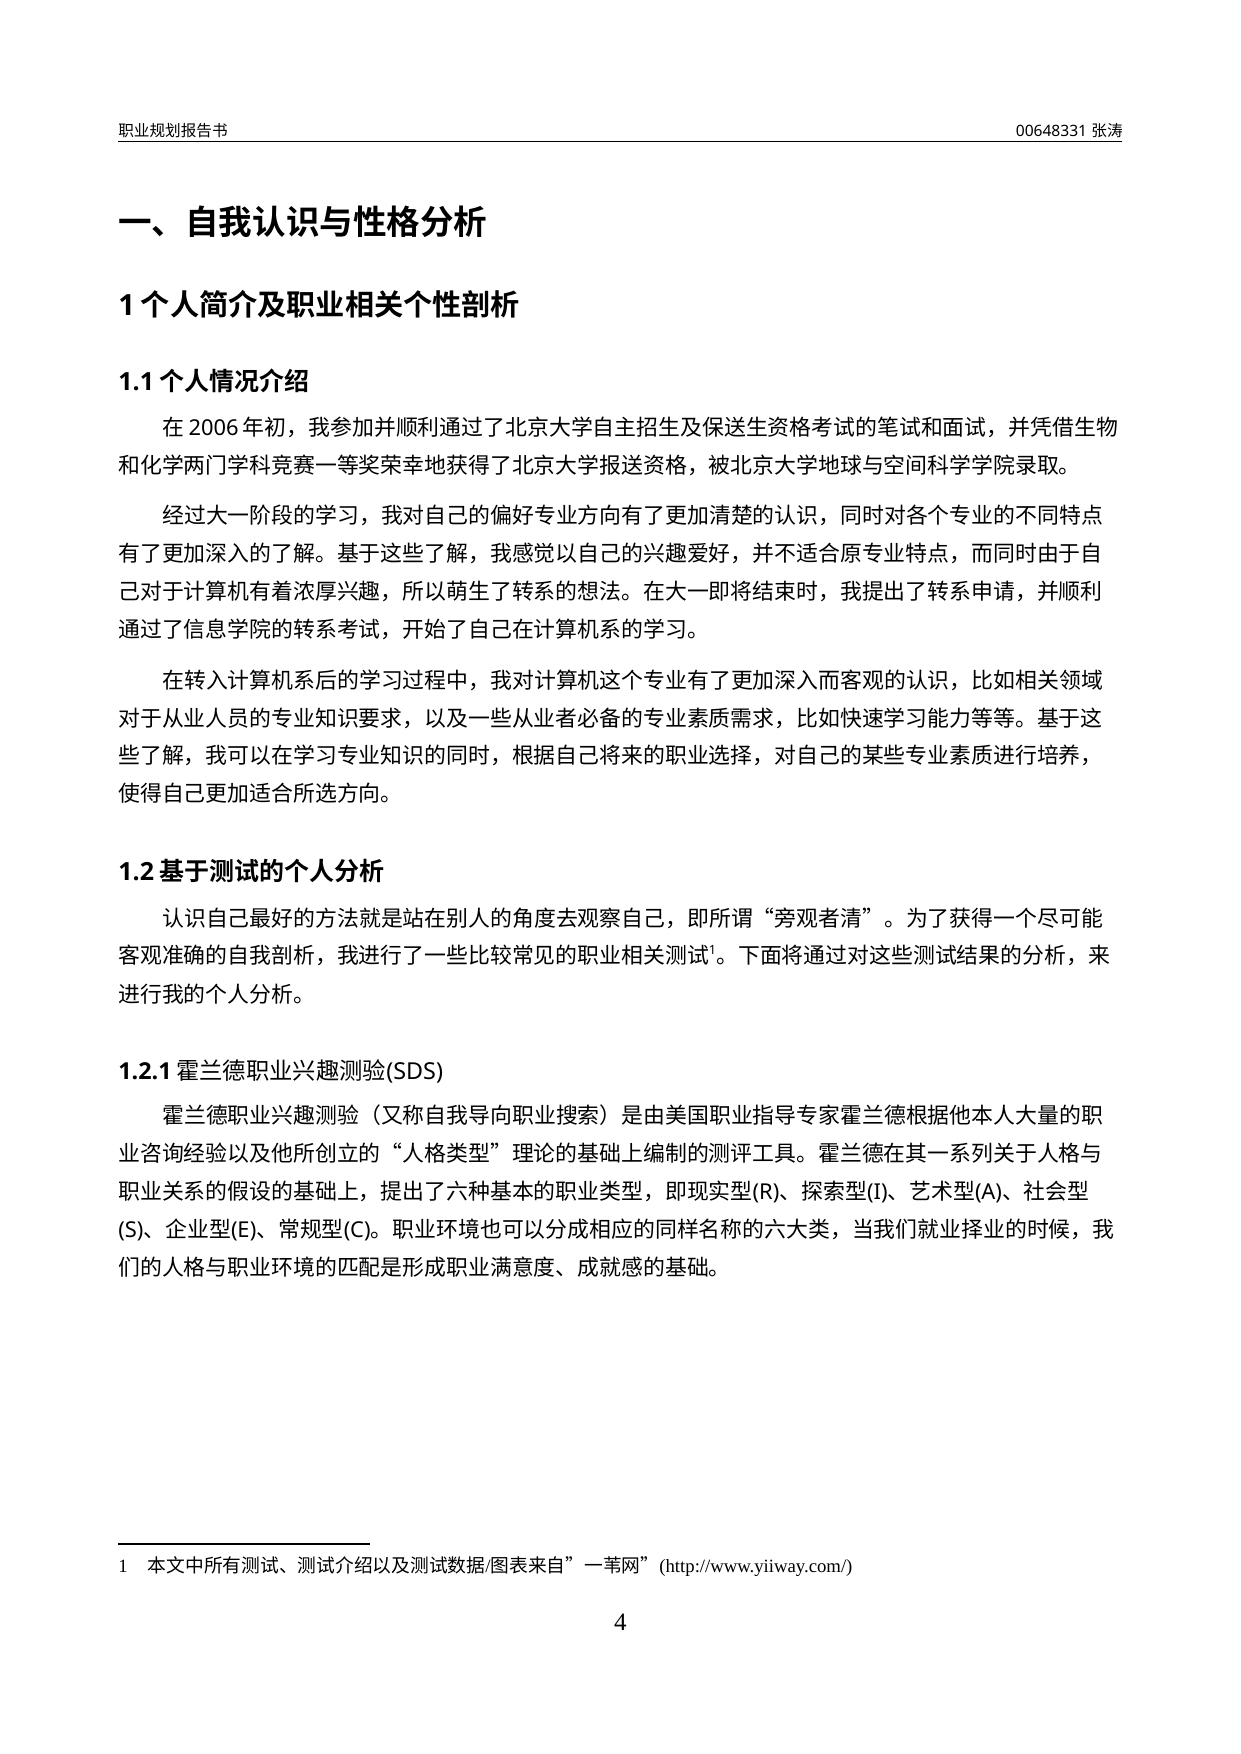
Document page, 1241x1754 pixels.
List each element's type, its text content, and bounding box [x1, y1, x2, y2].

subtitle 1.2基于测试的个人分析 [118, 852, 1122, 888]
text 认识自己最好的方法就是站在别人的角度去观察自己，即所谓“旁观者清”。为了获得一个尽可能客观准确的自我剖析，我进行了一些比较常见的职业相关测试。下面将通过对这些测试结果的分析，来进行我的个人分析。 [118, 901, 1122, 1008]
subtitle 1.1个人情况介绍 [118, 361, 1122, 398]
text 经过大一阶段的学习，我对自己的偏好专业方向有了更加清楚的认识，同时对各个专业的不同特点有了更加深入的了解。基于这些了解，我感觉以自己的兴趣爱好，并不适合原专业特点，而同时由于自己对于计算机有着浓厚兴趣，所以萌生了转系的想法。在大一即将结束时，我提出了转系申请，并顺利通过了信息学院的转系考试，开始了自己在计算机系的学习。 [118, 498, 1122, 644]
text 在2006年初，我参加并顺利通过了北京大学自主招生及保送生资格考试的笔试和面试，并凭借生物和化学两门学科竞赛一等奖荣幸地获得了北京大学报送资格，被北京大学地球与空间科学学院录取。 [118, 410, 1122, 480]
text 在转入计算机系后的学习过程中，我对计算机这个专业有了更加深入而客观的认识，比如相关领域对于从业人员的专业知识要求，以及一些从业者必备的专业素质需求，比如快速学习能力等等。基于这些了解，我可以在学习专业知识的同时，根据自己将来的职业选择，对自己的某些专业素质进行培养，使得自己更加适合所选方向。 [118, 663, 1122, 808]
text 霍兰德职业兴趣测验（又称自我导向职业搜索）是由美国职业指导专家霍兰德根据他本人大量的职业咨询经验以及他所创立的“人格类型”理论的基础上编制的测评工具。霍兰德在其一系列关于人格与职业关系的假设的基础上，提出了六种基本的职业类型，即现实型(R)、探索型(I)、艺术型(A)、社会型(S)、企业型(E)、常规型(C)。职业环境也可以分成相应的同样名称的六大类，当我们就业择业的时候，我们的人格与职业环境的匹配是形成职业满意度、成就感的基础。 [118, 1098, 1122, 1282]
text 本文中所有测试、测试介绍以及测试数据/图表来自”一苇网”(http://www.yiiway.com/) [118, 1550, 1122, 1577]
subtitle 1个人简介及职业相关个性剖析 [118, 281, 1122, 324]
subtitle 1.2.1霍兰德职业兴趣测验(SDS) [118, 1052, 1122, 1086]
subtitle 一、自我认识与性格分析 [118, 195, 1122, 244]
